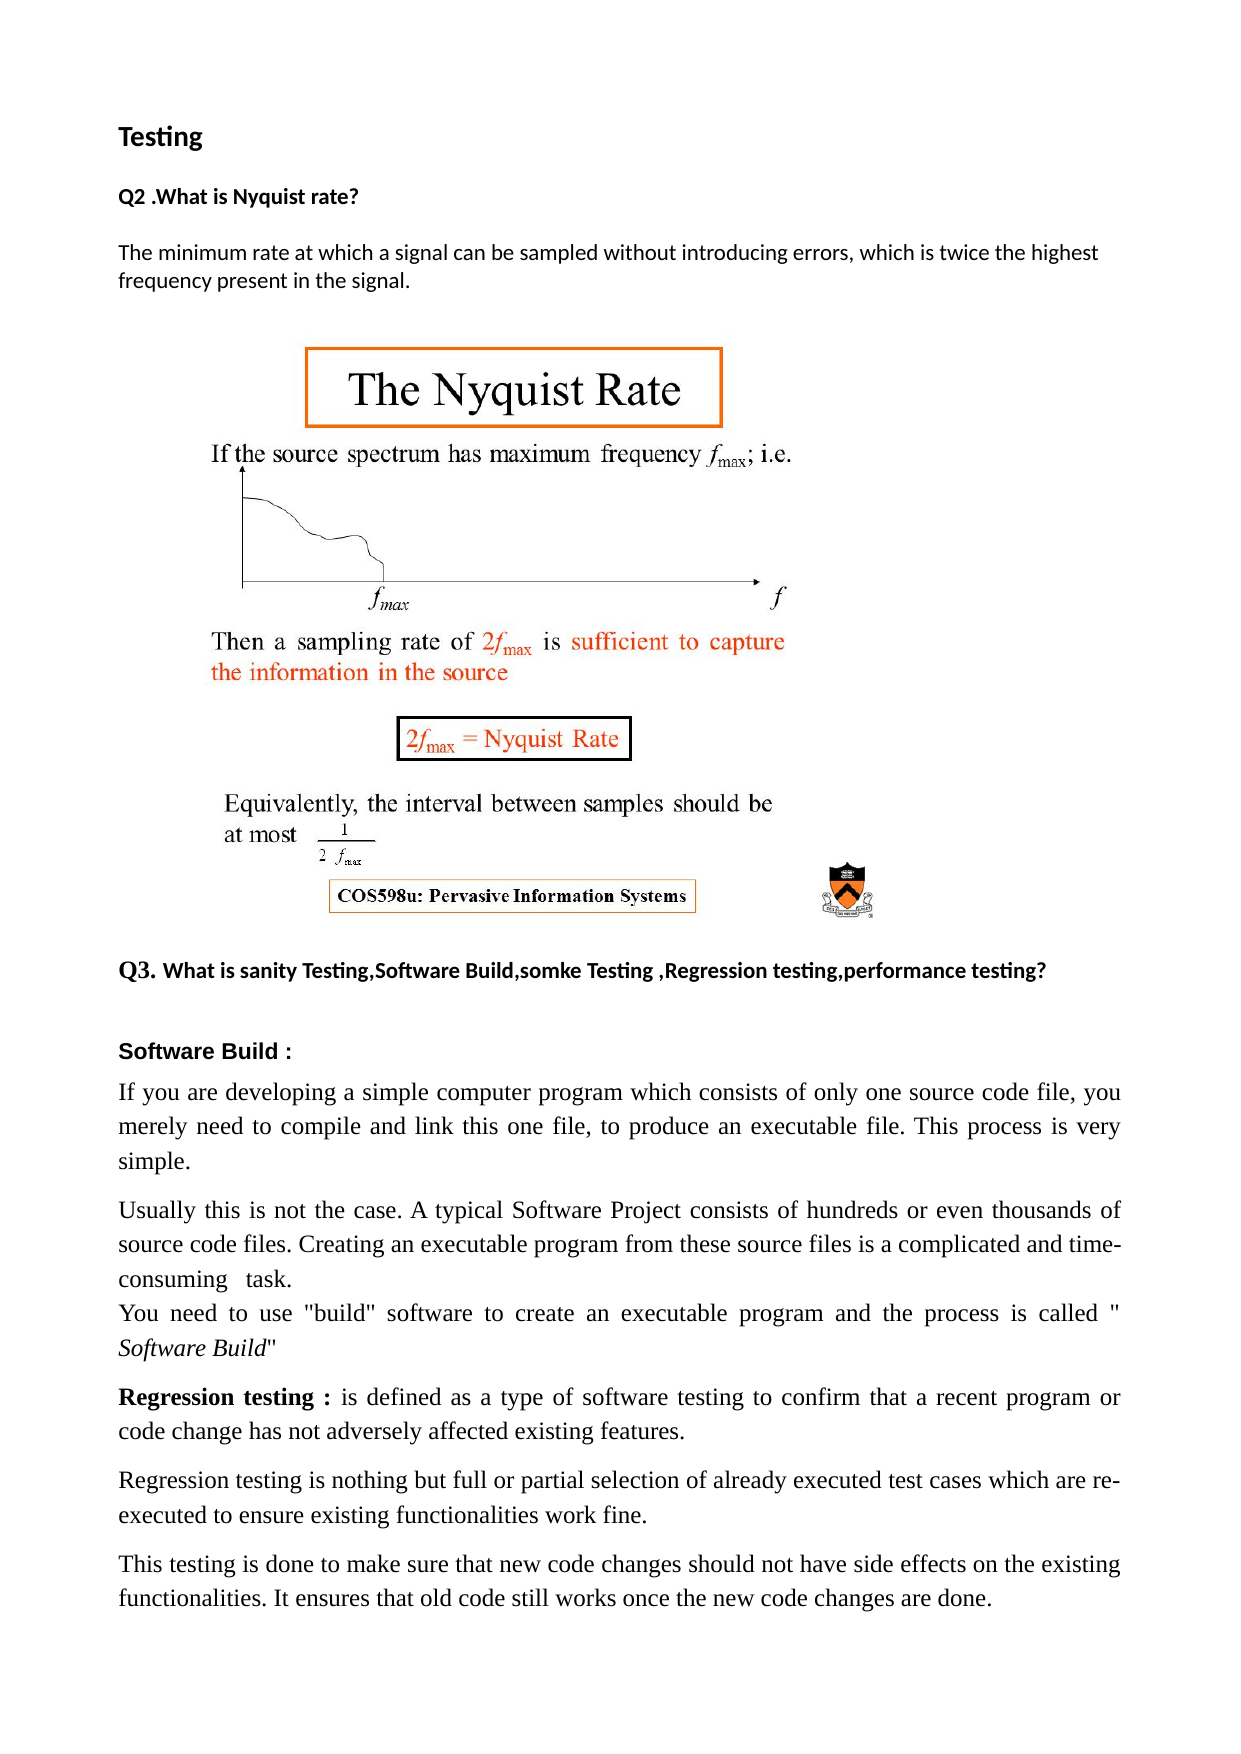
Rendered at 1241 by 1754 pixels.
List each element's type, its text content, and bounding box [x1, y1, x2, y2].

picture [125, 335, 902, 918]
text Q2 .What is Nyquist rate? [118, 182, 1122, 210]
subtitle Software Build : [118, 1038, 1122, 1064]
text Usually this is not the case. A typical Software Project consists of hundreds or even thousands of source code files. Creating an executable program from these source files is a complicated and time-consuming task. You need to use "build" software to create an executable program and the process is called " Software Build" [118, 1195, 1122, 1361]
text Regression testing : is defined as a type of software testing to confirm that a recent program or code change has not adversely affected existing features. [118, 1382, 1122, 1445]
text If you are developing a simple computer program which consists of only one source code file, you merely need to compile and link this one file, to produce an executable file. This process is very simple. [118, 1077, 1122, 1174]
text Q3. What is sanity Testing,Software Build,somke Testing ,Regression testing,performance testing? [118, 955, 1122, 984]
text The minimum rate at which a signal can be sampled without introducing errors, which is twice the highest frequency present in the signal. [118, 238, 1122, 294]
text This testing is done to make sure that new code changes should not have side effects on the existing functionalities. It ensures that old code still works once the new code changes are done. [118, 1549, 1122, 1612]
text Regression testing is nothing but full or partial selection of already executed test cases which are re-executed to ensure existing functionalities work fine. [118, 1465, 1122, 1528]
text Testing [118, 118, 1122, 154]
